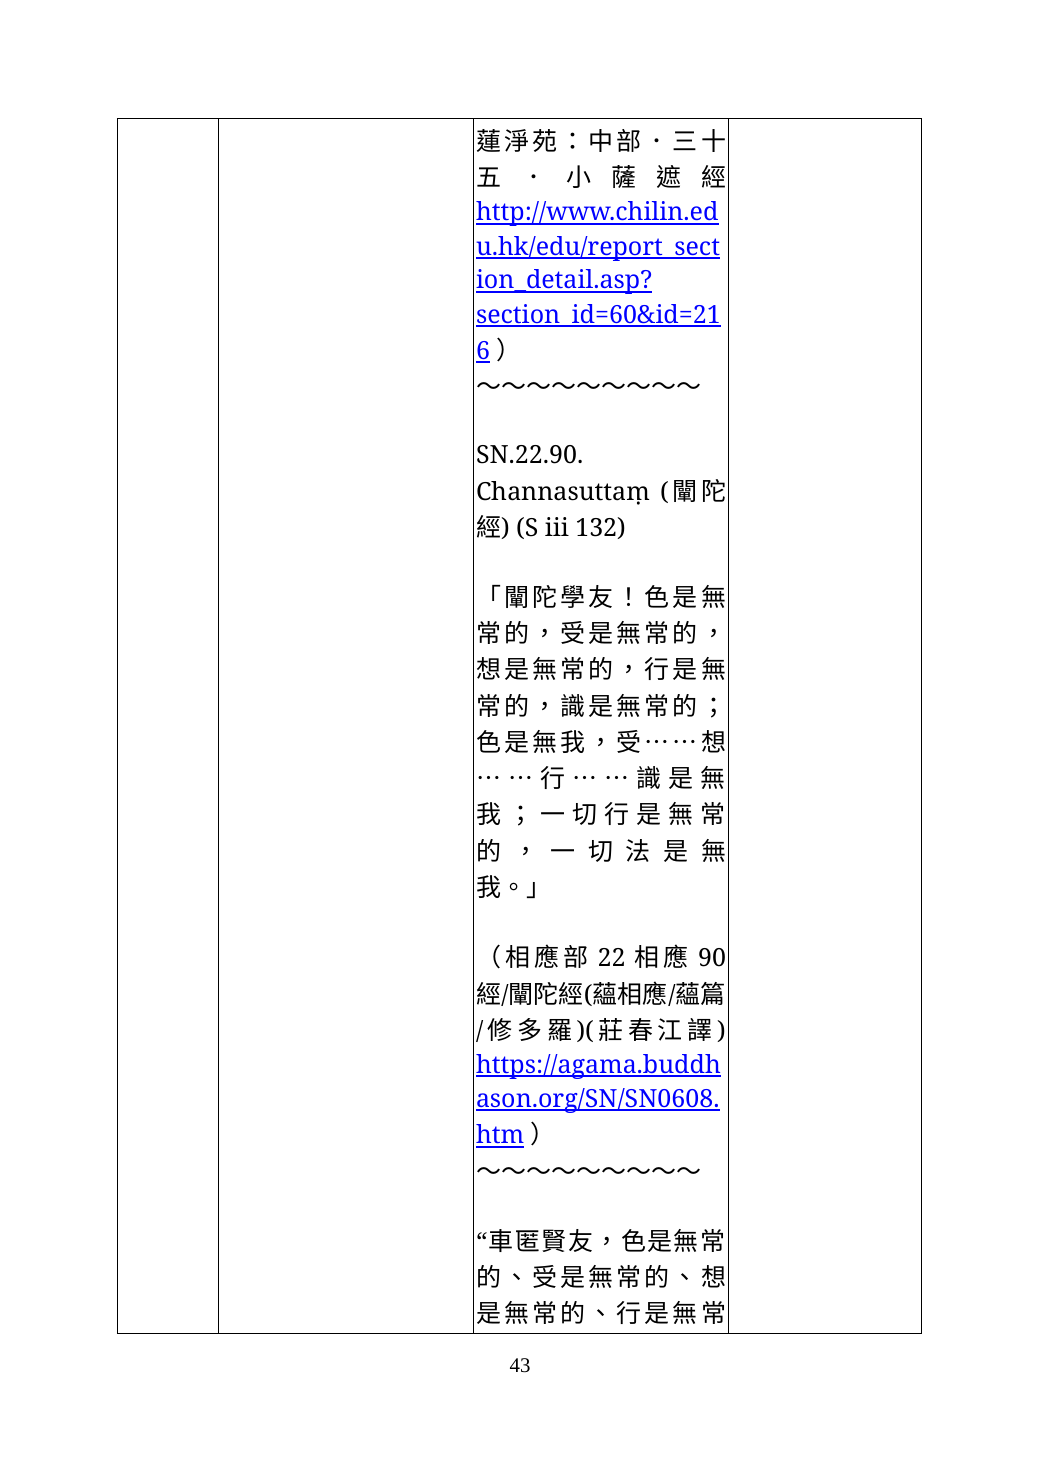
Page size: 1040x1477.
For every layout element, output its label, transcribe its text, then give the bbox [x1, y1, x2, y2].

table_cell [219, 119, 473, 1333]
table_cell 蓮淨苑：中部．三十五．小薩遮經 http://www.chilin.edu.hk/edu/report_section_detail.asp?section_id=60&id=216 ） ～～～～～～～～～ SN.22.90. Channasuttaṃ (闡陀經) (S iii 132) 「闡陀學友！色是無常的，受是無常的，想是無常的，行是無常的，識是無常的；色是無我，受……想……行……識是無我；一切行是無常的，一切法是無我。」 （相應部22相應90經/闡陀經(蘊相應/蘊篇/修多羅)(莊春江譯) https://agama.buddhason.org/SN/SN0608.htm ） ～～～～～～～～～ “車匿賢友，色是無常的、受是無常的、想是無常的、行是無常 [474, 119, 728, 1333]
table_cell [118, 119, 218, 1333]
table_cell [729, 119, 921, 1333]
